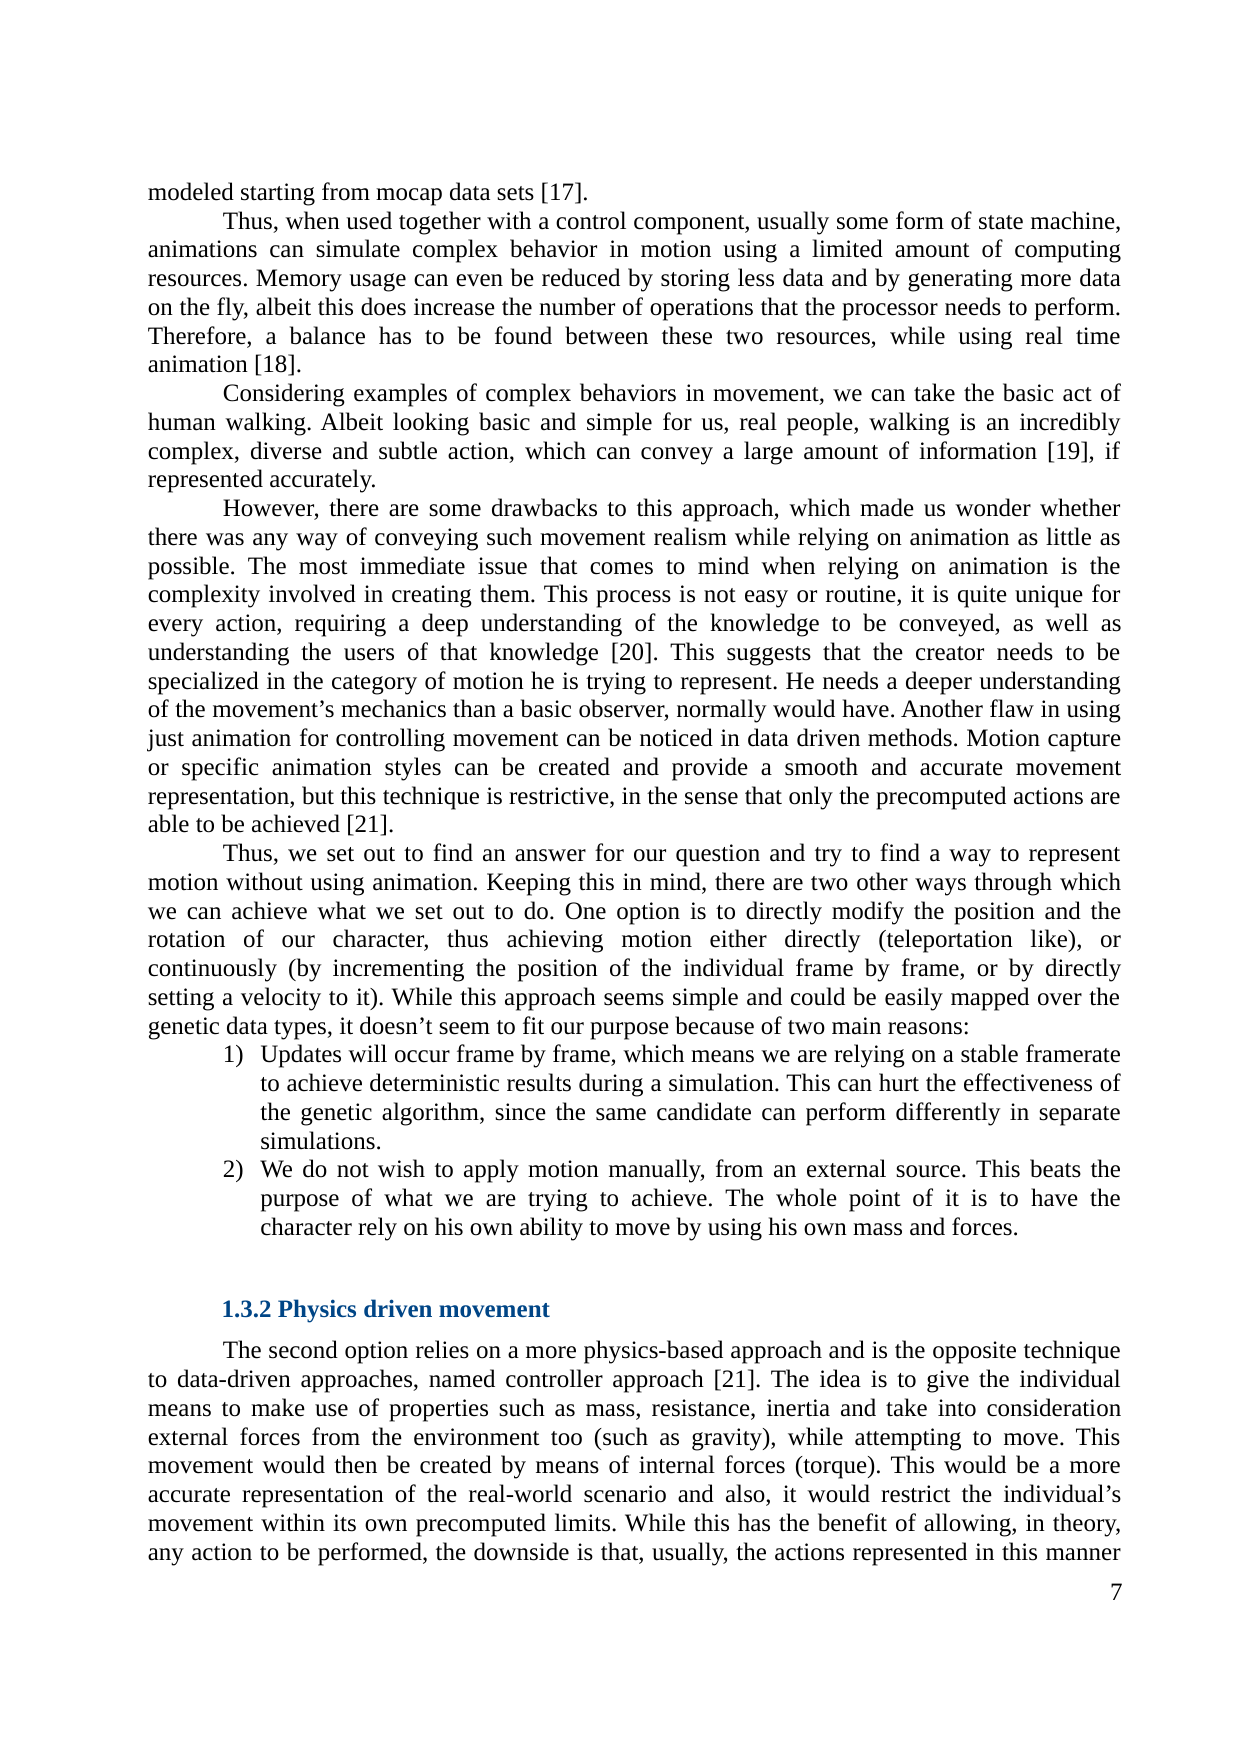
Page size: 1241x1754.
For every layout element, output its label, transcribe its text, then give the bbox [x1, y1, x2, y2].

text However, there are some drawbacks to this approach, which made us wonder whether there was any way of conveying such movement realism while relying on animation as little as possible. The most immediate issue that comes to mind when relying on animation is the complexity involved in creating them. This process is not easy or routine, it is quite unique for every action, requiring a deep understanding of the knowledge to be conveyed, as well as understanding the users of that knowledge [20]. This suggests that the creator needs to be specialized in the category of motion he is trying to represent. He needs a deeper understanding of the movement’s mechanics than a basic observer, normally would have. Another flaw in using just animation for controlling movement can be noticed in data driven methods. Motion capture or specific animation styles can be created and provide a smooth and accurate movement representation, but this technique is restrictive, in the sense that only the precomputed actions are able to be achieved [21]. [148, 493, 1122, 838]
list Updates will occur frame by frame, which means we are relying on a stable framerate to achieve deterministic results during a simulation. This can hurt the effectiveness of the genetic algorithm, since the same candidate can perform differently in separate simulations. [223, 1039, 1122, 1154]
text The second option relies on a more physics-based approach and is the opposite technique to data-driven approaches, named controller approach [21]. The idea is to give the individual means to make use of properties such as mass, resistance, inertia and take into consideration external forces from the environment too (such as gravity), while attempting to move. This movement would then be created by means of internal forces (torque). This would be a more accurate representation of the real-world scenario and also, it would restrict the individual’s movement within its own precomputed limits. While this has the benefit of allowing, in theory, any action to be performed, the downside is that, usually, the actions represented in this manner [148, 1336, 1122, 1566]
text Considering examples of complex behaviors in movement, we can take the basic act of human walking. Albeit looking basic and simple for us, real people, walking is an incredibly complex, diverse and subtle action, which can convey a large amount of information [19], if represented accurately. [148, 378, 1122, 493]
subtitle 1.3.2 Physics driven movement [221, 1294, 1122, 1323]
text Thus, when used together with a control component, usually some form of state machine, animations can simulate complex behavior in motion using a limited amount of computing resources. Memory usage can even be reduced by storing less data and by generating more data on the fly, albeit this does increase the number of operations that the processor needs to perform. Therefore, a balance has to be found between these two resources, while using real time animation [18]. [148, 206, 1122, 378]
list We do not wish to apply motion manually, from an external source. This beats the purpose of what we are trying to achieve. The whole point of it is to have the character rely on his own ability to move by using his own mass and forces. [223, 1154, 1122, 1241]
text modeled starting from mocap data sets [17]. [148, 177, 1122, 206]
text Thus, we set out to find an answer for our question and try to find a way to represent motion without using animation. Keeping this in mind, there are two other ways through which we can achieve what we set out to do. One option is to directly modify the position and the rotation of our character, thus achieving motion either directly (teleportation like), or continuously (by incrementing the position of the individual frame by frame, or by directly setting a velocity to it). While this approach seems simple and could be easily mapped over the genetic data types, it doesn’t seem to fit our purpose because of two main reasons: [148, 838, 1122, 1039]
